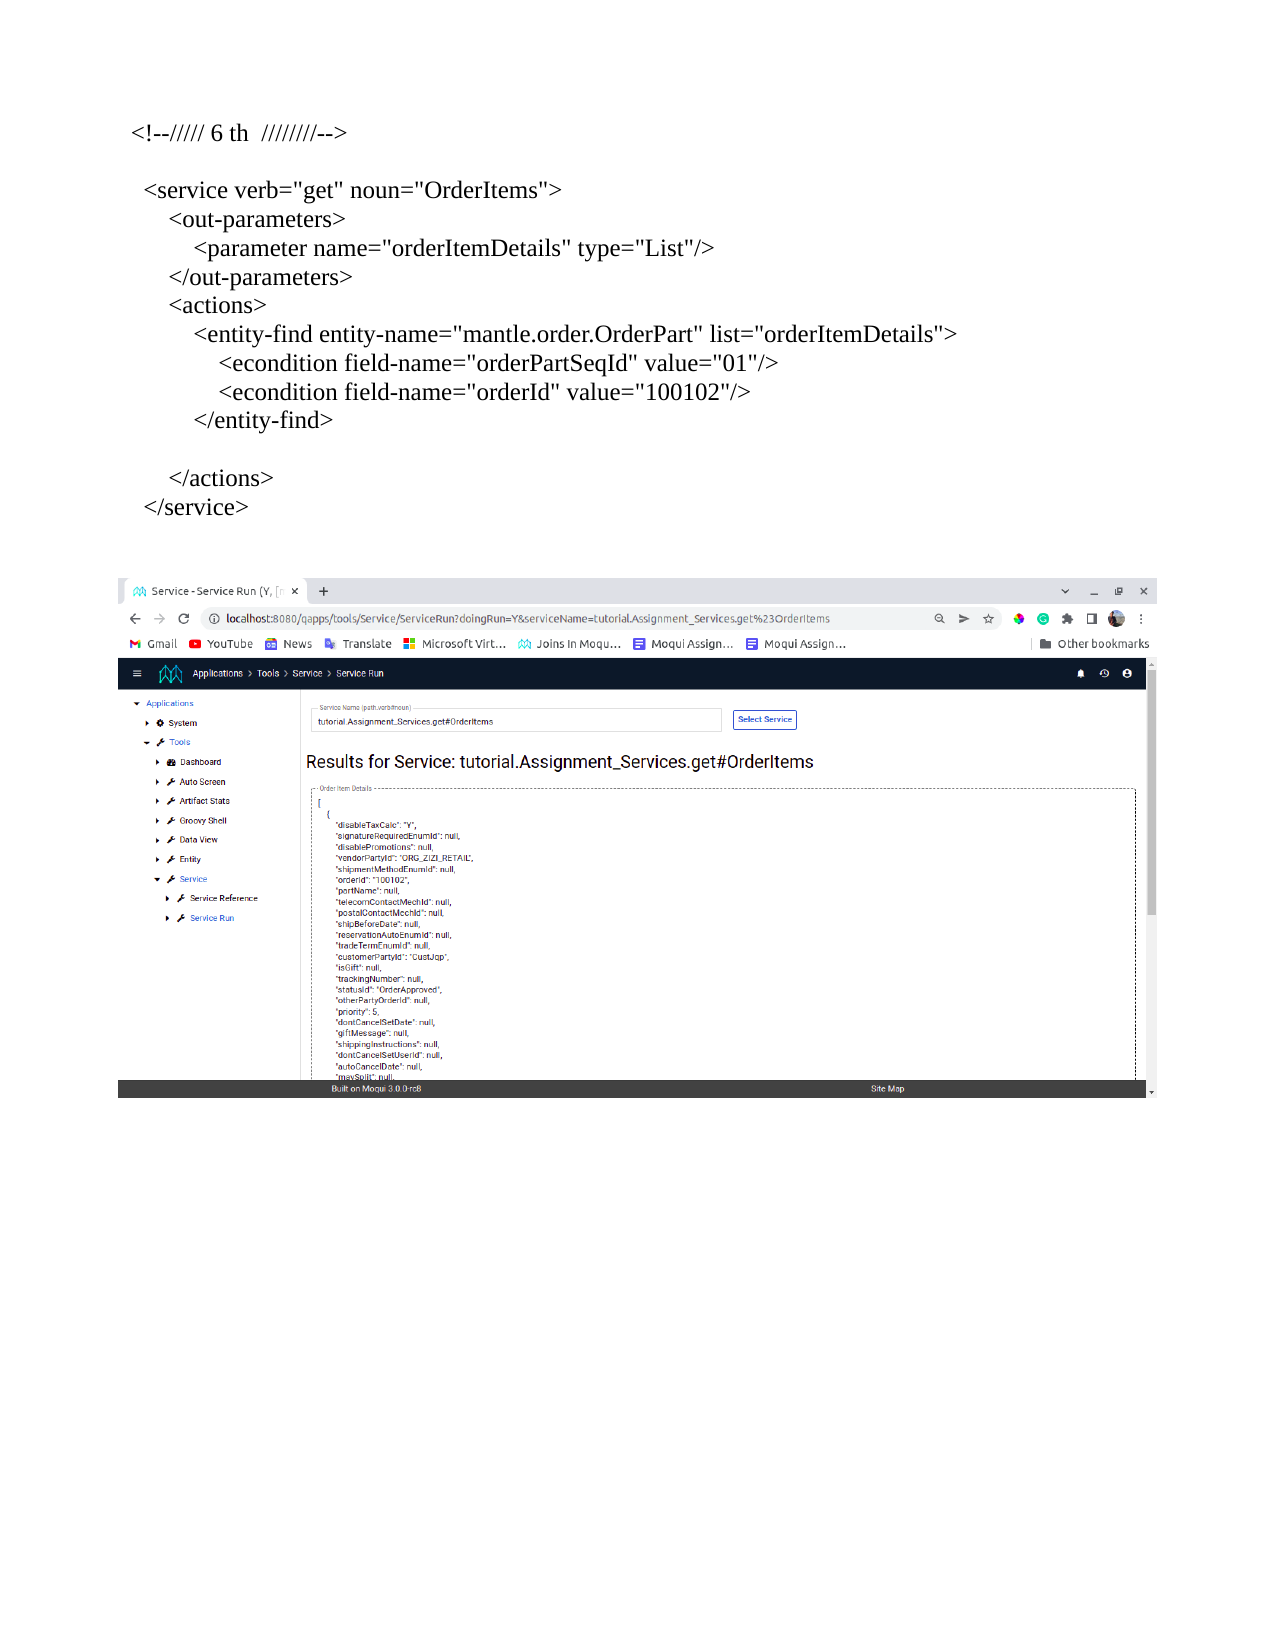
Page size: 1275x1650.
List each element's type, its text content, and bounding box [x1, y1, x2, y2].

text <econdition field-name="orderPartSeqId" value="01"/> [118, 348, 1157, 377]
picture [118, 578, 1157, 1098]
text <out-parameters> [118, 204, 1157, 233]
text <parameter name="orderItemDetails" type="List"/> [118, 233, 1157, 262]
text </actions> [118, 463, 1157, 492]
text <econdition field-name="orderId" value="100102"/> [118, 377, 1157, 406]
text </entity-find> [118, 406, 1157, 434]
text </out-parameters> [118, 262, 1157, 291]
text </service> [118, 492, 1157, 521]
text <service verb="get" noun="OrderItems"> [118, 176, 1157, 204]
text <!--///// 6 th ////////--> [118, 118, 1157, 147]
text <entity-find entity-name="mantle.order.OrderPart" list="orderItemDetails"> [118, 319, 1157, 348]
text <actions> [118, 291, 1157, 319]
